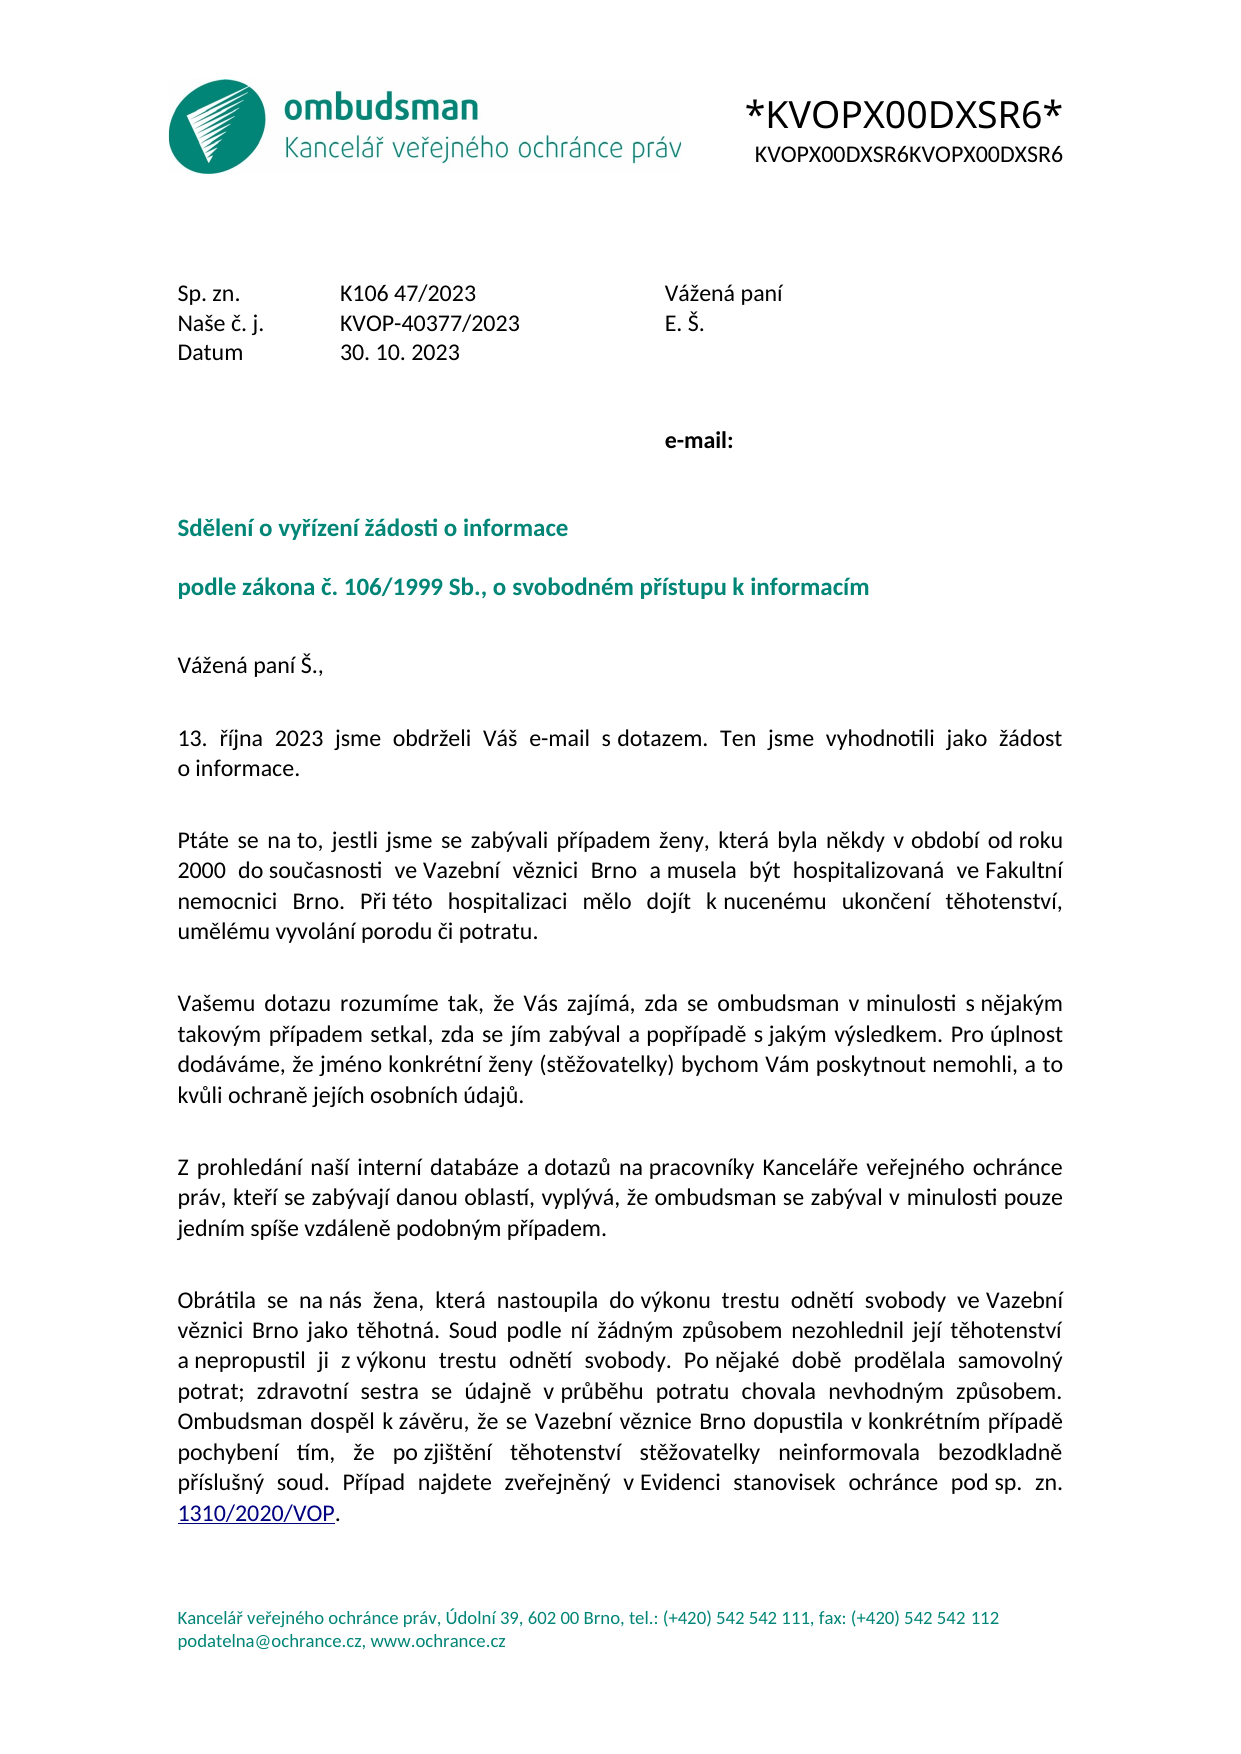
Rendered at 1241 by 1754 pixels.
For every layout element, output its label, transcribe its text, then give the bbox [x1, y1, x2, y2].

subtitle podle zákona č. 106/1999 Sb., o svobodném přístupu k informacím [177, 571, 1063, 602]
table_header Sp. zn. Naše č. j. Datum [177, 220, 340, 513]
text Vašemu dotazu rozumíme tak, že Vás zajímá, zda se ombudsman v minulosti s nějakým takovým případem setkal, zda se jím zabýval a popřípadě s jakým výsledkem. Pro úplnost dodáváme, že jméno konkrétní ženy (stěžovatelky) bychom Vám poskytnout nemohli, a to kvůli ochraně jejích osobních údajů. [177, 988, 1063, 1109]
text Z prohledání naší interní databáze a dotazů na pracovníky Kanceláře veřejného ochránce práv, kteří se zabývají danou oblastí, vyplývá, že ombudsman se zabýval v minulosti pouze jedním spíše vzdáleně podobným případem. [177, 1152, 1063, 1242]
table_header K106 47/2023 KVOP-40377/2023 30. 10. 2023 [340, 220, 664, 513]
text Vážená paní Š., [177, 651, 1063, 680]
text Obrátila se na nás žena, která nastoupila do výkonu trestu odnětí svobody ve Vazební věznici Brno jako těhotná. Soud podle ní žádným způsobem nezohlednil její těhotenství a nepropustil ji z výkonu trestu odnětí svobody. Po nějaké době prodělala samovolný potrat; zdravotní sestra se údajně v průběhu potratu chovala nevhodným způsobem. Ombudsman dospěl k závěru, že se Vazební věznice Brno dopustila v konkrétním případě pochybení tím, že po zjištění těhotenství stěžovatelky neinformovala bezodkladně příslušný soud. Případ najdete zveřejněný v Evidenci stanovisek ochránce pod sp. zn. 1310/2020/VOP. [177, 1285, 1063, 1527]
text 13. října 2023 jsme obdrželi Váš e-mail s dotazem. Ten jsme vyhodnotili jako žádost o informace. [177, 723, 1063, 782]
text Ptáte se na to, jestli jsme se zabývali případem ženy, která byla někdy v období od roku 2000 do současnosti ve Vazební věznici Brno a musela být hospitalizovaná ve Fakultní nemocnici Brno. Při této hospitalizaci mělo dojít k nucenému ukončení těhotenství, umělému vyvolání porodu či potratu. [177, 825, 1063, 946]
subtitle Sdělení o vyřízení žádosti o informace [177, 513, 1063, 543]
table_header Vážená paní E. Š. e-mail: [665, 220, 1085, 513]
